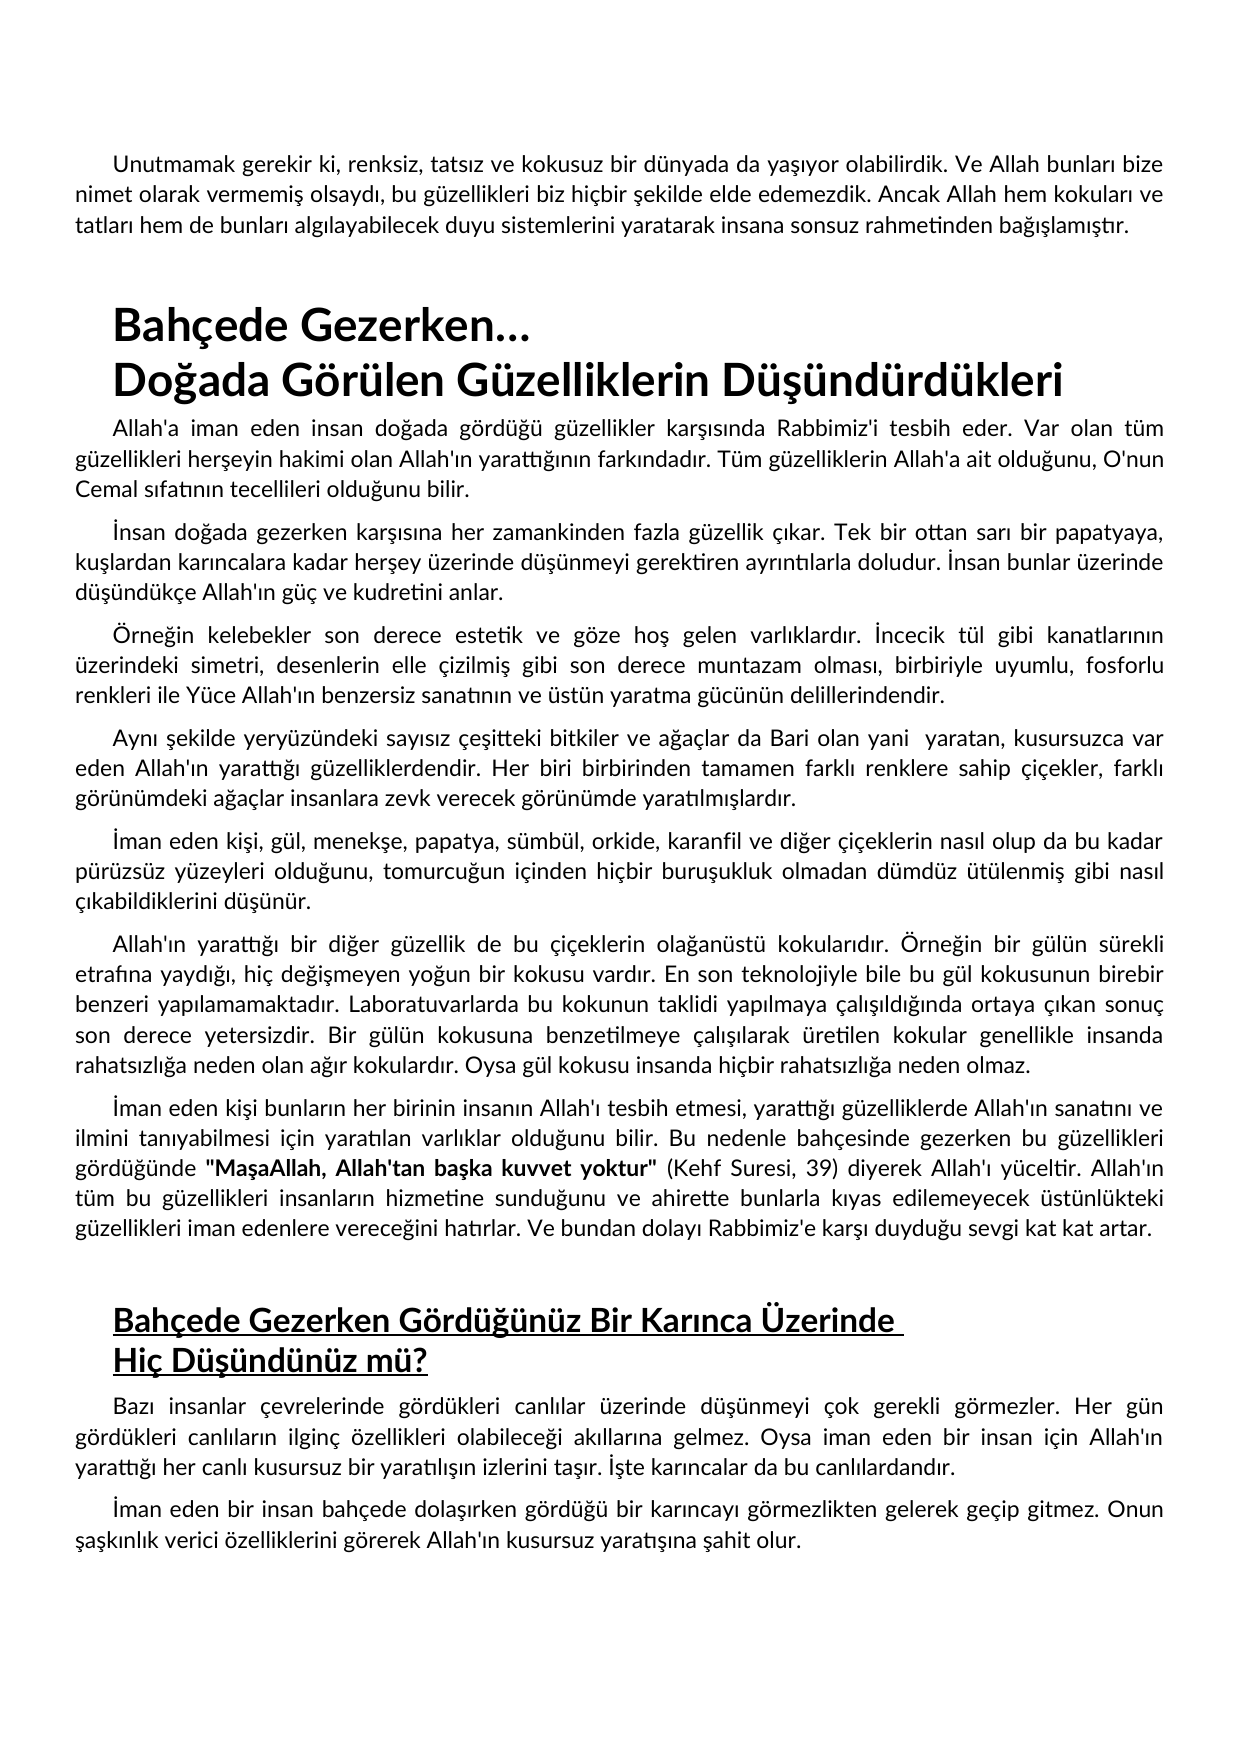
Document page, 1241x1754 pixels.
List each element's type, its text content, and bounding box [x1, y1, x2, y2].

text Allah'ın yarattığı bir diğer güzellik de bu çiçeklerin olağanüstü kokularıdır. Örneğin bir gülün sürekli etrafına yaydığı, hiç değişmeyen yoğun bir kokusu vardır. En son teknolojiyle bile bu gül kokusunun birebir benzeri yapılamamaktadır. Laboratuvarlarda bu kokunun taklidi yapılmaya çalışıldığında ortaya çıkan sonuç son derece yetersizdir. Bir gülün kokusuna benzetilmeye çalışılarak üretilen kokular genellikle insanda rahatsızlığa neden olan ağır kokulardır. Oysa gül kokusu insanda hiçbir rahatsızlığa neden olmaz. [75, 930, 1165, 1078]
text İnsan doğada gezerken karşısına her zamankinden fazla güzellik çıkar. Tek bir ottan sarı bir papatyaya, kuşlardan karıncalara kadar herşey üzerinde düşünmeyi gerektiren ayrıntılarla doludur. İnsan bunlar üzerinde düşündükçe Allah'ın güç ve kudretini anlar. [75, 517, 1165, 605]
subtitle Bahçede Gezerken… Doğada Görülen Güzelliklerin Düşündürdükleri [112, 296, 1165, 406]
text Aynı şekilde yeryüzündeki sayısız çeşitteki bitkiler ve ağaçlar da Bari olan yani yaratan, kusursuzca var eden Allah'ın yarattığı güzelliklerdendir. Her biri birbirinden tamamen farklı renklere sahip çiçekler, farklı görünümdeki ağaçlar insanlara zevk verecek görünümde yaratılmışlardır. [75, 723, 1165, 811]
text İman eden kişi bunların her birinin insanın Allah'ı tesbih etmesi, yarattığı güzelliklerde Allah'ın sanatını ve ilmini tanıyabilmesi için yaratılan varlıklar olduğunu bilir. Bu nedenle bahçesinde gezerken bu güzellikleri gördüğünde "MaşaAllah, Allah'tan başka kuvvet yoktur" (Kehf Suresi, 39) diyerek Allah'ı yüceltir. Allah'ın tüm bu güzellikleri insanların hizmetine sunduğunu ve ahirette bunlarla kıyas edilemeyecek üstünlükteki güzellikleri iman edenlere vereceğini hatırlar. Ve bundan dolayı Rabbimiz'e karşı duyduğu sevgi kat kat artar. [75, 1093, 1165, 1242]
text Bazı insanlar çevrelerinde gördükleri canlılar üzerinde düşünmeyi çok gerekli görmezler. Her gün gördükleri canlıların ilginç özellikleri olabileceği akıllarına gelmez. Oysa iman eden bir insan için Allah'ın yarattığı her canlı kusursuz bir yaratılışın izlerini taşır. İşte karıncalar da bu canlılardandır. [75, 1392, 1165, 1480]
text Allah'a iman eden insan doğada gördüğü güzellikler karşısında Rabbimiz'i tesbih eder. Var olan tüm güzellikleri herşeyin hakimi olan Allah'ın yarattığının farkındadır. Tüm güzelliklerin Allah'a ait olduğunu, O'nun Cemal sıfatının tecellileri olduğunu bilir. [75, 414, 1165, 502]
text İman eden bir insan bahçede dolaşırken gördüğü bir karıncayı görmezlikten gelerek geçip gitmez. Onun şaşkınlık verici özelliklerini görerek Allah'ın kusursuz yaratışına şahit olur. [75, 1495, 1165, 1553]
text Örneğin kelebekler son derece estetik ve göze hoş gelen varlıklardır. İncecik tül gibi kanatlarının üzerindeki simetri, desenlerin elle çizilmiş gibi son derece muntazam olması, birbiriyle uyumlu, fosforlu renkleri ile Yüce Allah'ın benzersiz sanatının ve üstün yaratma gücünün delillerindendir. [75, 620, 1165, 708]
subtitle Bahçede Gezerken Gördüğünüz Bir Karınca Üzerinde Hiç Düşündünüz mü? [112, 1299, 1165, 1379]
text Unutmamak gerekir ki, renksiz, tatsız ve kokusuz bir dünyada da yaşıyor olabilirdik. Ve Allah bunları bize nimet olarak vermemiş olsaydı, bu güzellikleri biz hiçbir şekilde elde edemezdik. Ancak Allah hem kokuları ve tatları hem de bunları algılayabilecek duyu sistemlerini yaratarak insana sonsuz rahmetinden bağışlamıştır. [75, 150, 1165, 238]
text İman eden kişi, gül, menekşe, papatya, sümbül, orkide, karanfil ve diğer çiçeklerin nasıl olup da bu kadar pürüzsüz yüzeyleri olduğunu, tomurcuğun içinden hiçbir buruşukluk olmadan dümdüz ütülenmiş gibi nasıl çıkabildiklerini düşünür. [75, 827, 1165, 914]
